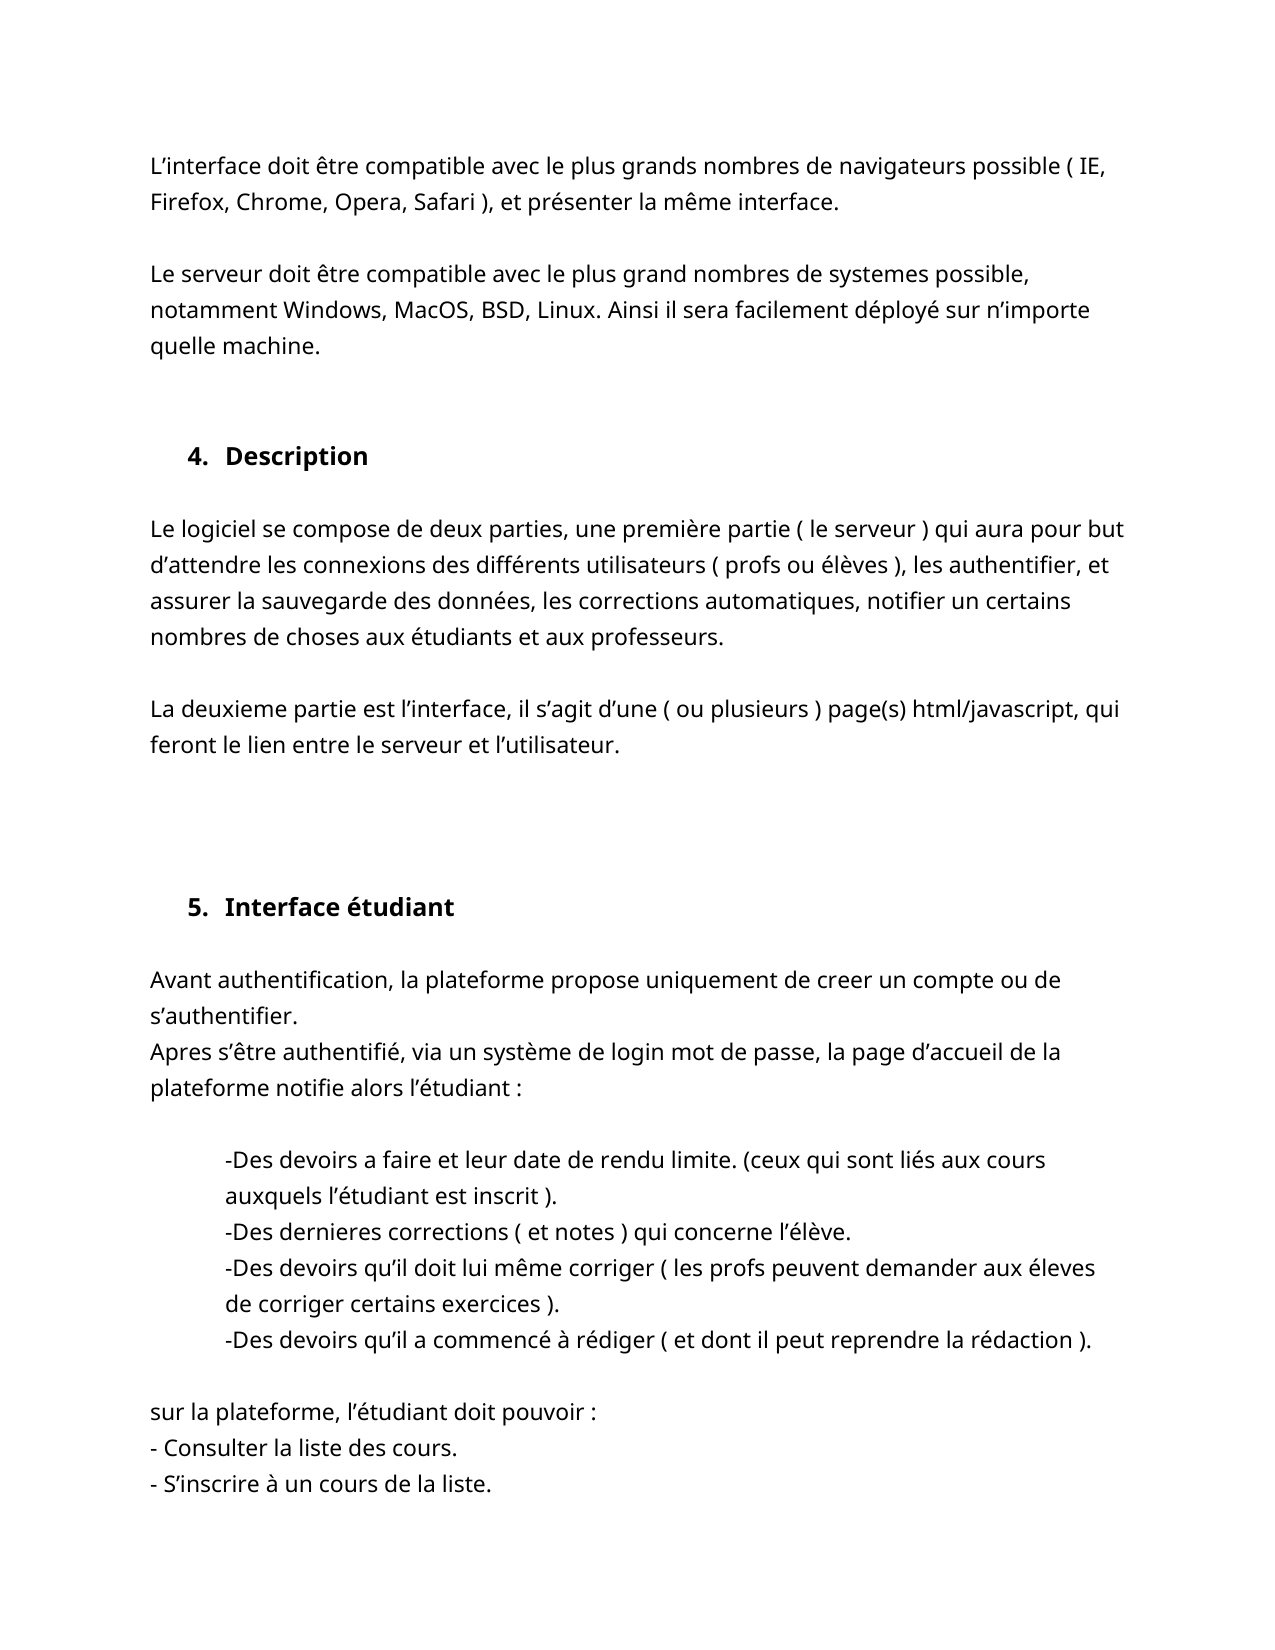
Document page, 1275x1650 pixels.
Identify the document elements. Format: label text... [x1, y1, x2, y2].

text Le serveur doit être compatible avec le plus grand nombres de systemes possible, notamment Windows, MacOS, BSD, Linux. Ainsi il sera facilement déployé sur n’importe quelle machine. [150, 258, 1125, 361]
text Le logiciel se compose de deux parties, une première partie ( le serveur ) qui aura pour but d’attendre les connexions des différents utilisateurs ( profs ou élèves ), les authentifier, et assurer la sauvegarde des données, les corrections automatiques, notifier un certains nombres de choses aux étudiants et aux professeurs. [150, 513, 1125, 652]
list -Des devoirs a faire et leur date de rendu limite. (ceux qui sont liés aux cours auxquels l’étudiant est inscrit ). [187, 1144, 1125, 1211]
text La deuxieme partie est l’interface, il s’agit d’une ( ou plusieurs ) page(s) html/javascript, qui feront le lien entre le serveur et l’utilisateur. [150, 693, 1125, 760]
subtitle Interface étudiant [187, 889, 1125, 923]
text Apres s’être authentifié, via un système de login mot de passe, la page d’accueil de la plateforme notifie alors l’étudiant : [150, 1036, 1125, 1103]
list -Des dernieres corrections ( et notes ) qui concerne l’élève. [187, 1216, 1125, 1247]
text Avant authentification, la plateforme propose uniquement de creer un compte ou de s’authentifier. [150, 964, 1125, 1032]
list -Des devoirs qu’il a commencé à rédiger ( et dont il peut reprendre la rédaction ). [187, 1324, 1125, 1355]
list -Des devoirs qu’il doit lui même corriger ( les profs peuvent demander aux éleves de corriger certains exercices ). [187, 1252, 1125, 1319]
text - Consulter la liste des cours. [150, 1432, 1125, 1463]
text sur la plateforme, l’étudiant doit pouvoir : [150, 1396, 1125, 1427]
subtitle Description [187, 438, 1125, 472]
text - S’inscrire à un cours de la liste. [150, 1467, 1125, 1499]
text L’interface doit être compatible avec le plus grands nombres de navigateurs possible ( IE, Firefox, Chrome, Opera, Safari ), et présenter la même interface. [150, 150, 1125, 217]
